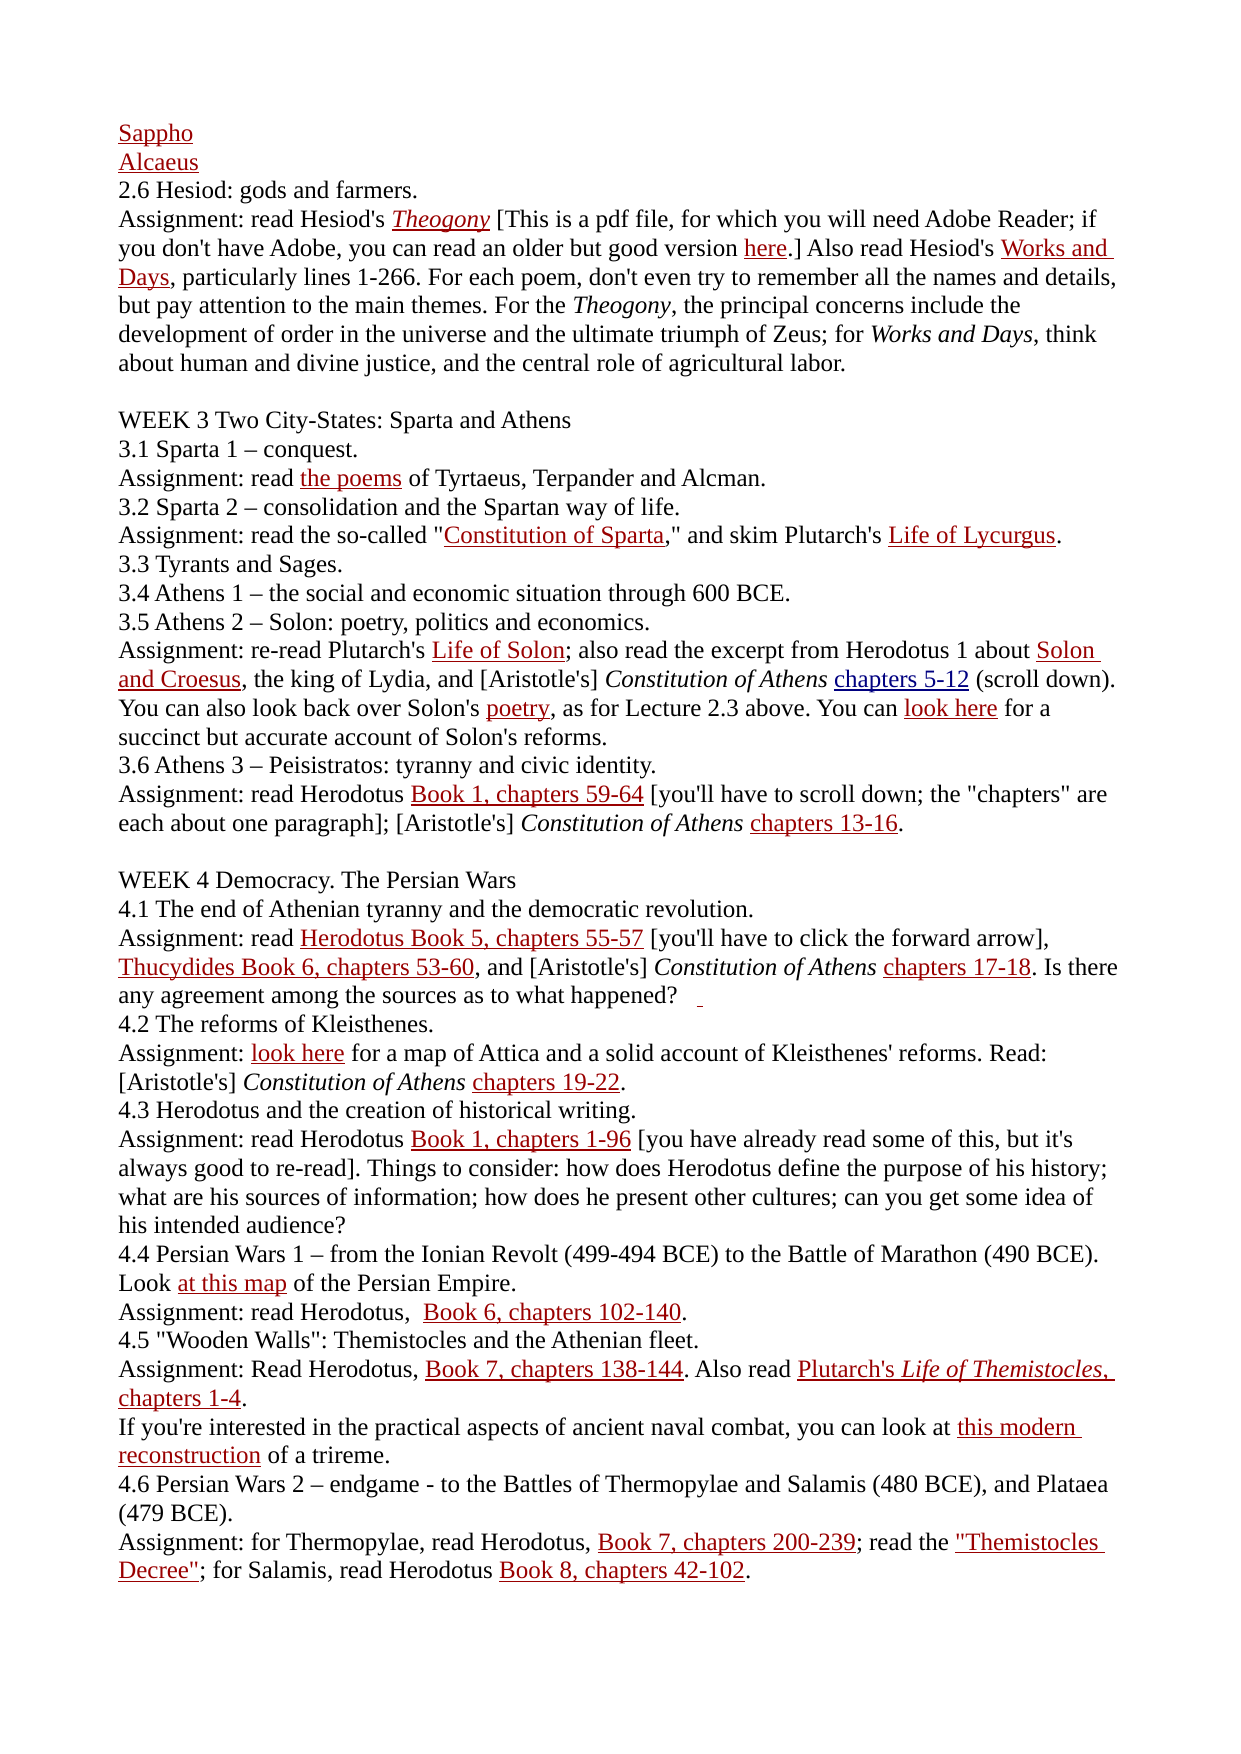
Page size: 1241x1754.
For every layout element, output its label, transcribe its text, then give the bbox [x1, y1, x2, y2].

text Sappho Alcaeus 2.6 Hesiod: gods and farmers. Assignment: read Hesiod's Theogony [This is a pdf file, for which you will need Adobe Reader; if you don't have Adobe, you can read an older but good version here.] Also read Hesiod's Works and Days, particularly lines 1-266. For each poem, don't even try to remember all the names and details, but pay attention to the main themes. For the Theogony, the principal concerns include the development of order in the universe and the ultimate triumph of Zeus; for Works and Days, think about human and divine justice, and the central role of agricultural labor. WEEK 3 Two City-States: Sparta and Athens 3.1 Sparta 1 – conquest. Assignment: read the poems of Tyrtaeus, Terpander and Alcman. 3.2 Sparta 2 – consolidation and the Spartan way of life. Assignment: read the so-called "Constitution of Sparta," and skim Plutarch's Life of Lycurgus. 3.3 Tyrants and Sages. 3.4 Athens 1 – the social and economic situation through 600 BCE. 3.5 Athens 2 – Solon: poetry, politics and economics. Assignment: re-read Plutarch's Life of Solon; also read the excerpt from Herodotus 1 about Solon and Croesus, the king of Lydia, and [Aristotle's] Constitution of Athens chapters 5-12 (scroll down). You can also look back over Solon's poetry, as for Lecture 2.3 above. You can look here for a succinct but accurate account of Solon's reforms. 3.6 Athens 3 – Peisistratos: tyranny and civic identity. Assignment: read Herodotus Book 1, chapters 59-64 [you'll have to scroll down; the "chapters" are each about one paragraph]; [Aristotle's] Constitution of Athens chapters 13-16. WEEK 4 Democracy. The Persian Wars 4.1 The end of Athenian tyranny and the democratic revolution. Assignment: read Herodotus Book 5, chapters 55-57 [you'll have to click the forward arrow], Thucydides Book 6, chapters 53-60, and [Aristotle's] Constitution of Athens chapters 17-18. Is there any agreement among the sources as to what happened? 4.2 The reforms of Kleisthenes. Assignment: look here for a map of Attica and a solid account of Kleisthenes' reforms. Read: [Aristotle's] Constitution of Athens chapters 19-22. 4.3 Herodotus and the creation of historical writing. Assignment: read Herodotus Book 1, chapters 1-96 [you have already read some of this, but it's always good to re-read]. Things to consider: how does Herodotus define the purpose of his history; what are his sources of information; how does he present other cultures; can you get some idea of his intended audience? 4.4 Persian Wars 1 – from the Ionian Revolt (499-494 BCE) to the Battle of Marathon (490 BCE). Look at this map of the Persian Empire. Assignment: read Herodotus, Book 6, chapters 102-140. 4.5 "Wooden Walls": Themistocles and the Athenian fleet. Assignment: Read Herodotus, Book 7, chapters 138-144. Also read Plutarch's Life of Themistocles, chapters 1-4. If you're interested in the practical aspects of ancient naval combat, you can look at this modern reconstruction of a trireme. 4.6 Persian Wars 2 – endgame - to the Battles of Thermopylae and Salamis (480 BCE), and Plataea (479 BCE). Assignment: for Thermopylae, read Herodotus, Book 7, chapters 200-239; read the "Themistocles Decree"; for Salamis, read Herodotus Book 8, chapters 42-102. [118, 118, 1122, 1613]
